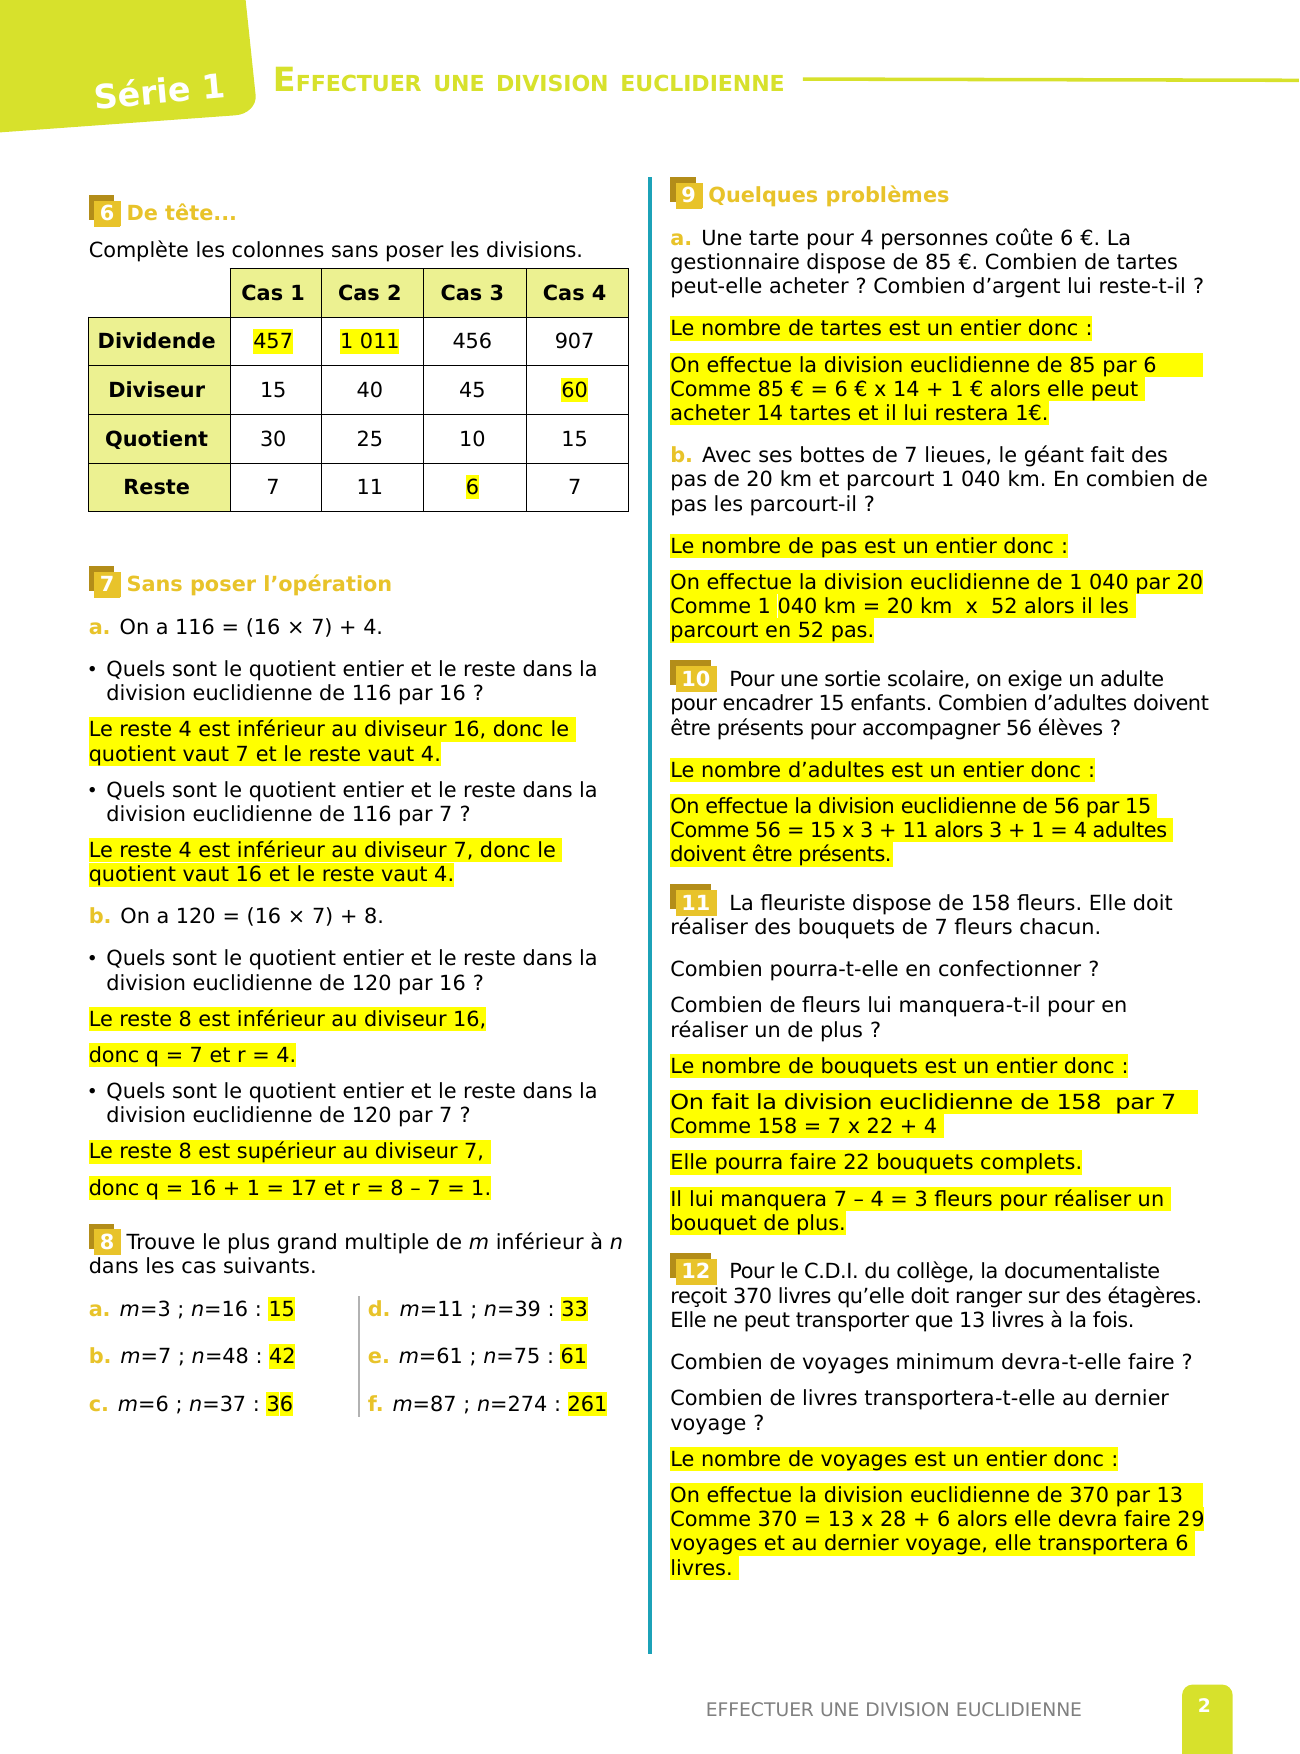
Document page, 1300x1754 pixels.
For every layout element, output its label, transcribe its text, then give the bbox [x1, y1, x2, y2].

table_header Cas 2 [322, 269, 423, 317]
table_cell Dividende [89, 318, 230, 365]
subtitle Combien de fleurs lui manquera‑t‑il pour en réaliser un de plus ? [670, 993, 1205, 1042]
subtitle Le nombre de tartes est un entier donc : [1092, 316, 1205, 341]
table_cell 907 [527, 318, 628, 365]
subtitle Le reste 4 est inférieur au diviseur 16, donc le quotient vaut 7 et le reste vaut 4. [283, 742, 434, 766]
list m=7 ; n=48 : 42 [88, 1344, 269, 1369]
table_cell 25 [322, 415, 423, 463]
table_cell 15 [527, 415, 628, 463]
list m=61 ; n=75 : 61 [587, 1344, 629, 1369]
list m=87 ; n=274 : 261 [607, 1392, 629, 1416]
list m=11 ; n=39 : 33 [588, 1297, 629, 1321]
table_cell Quotient [89, 415, 230, 463]
list m=6 ; n=37 : 36 [88, 1392, 266, 1416]
list La fleuriste dispose de 158 fleurs. Elle doit réaliser des bouquets de 7 fleurs chacun. [670, 884, 1211, 939]
subtitle De tête... [114, 195, 629, 226]
list m=3 ; n=16 : 15 [295, 1297, 350, 1321]
subtitle Le nombre de bouquets est un entier donc : [1128, 1054, 1205, 1078]
subtitle On effectue la division euclidienne de 56 par 15 Comme 56 = 15 x 3 + 11 alors 3 + 1 = 4 adultes doivent être présents. [893, 794, 1205, 867]
table_cell 15 [231, 366, 321, 414]
subtitle Le nombre d’adultes est un entier donc : [1095, 758, 1205, 782]
list m=3 ; n=16 : 15 [88, 1297, 268, 1321]
subtitle Combien pourra‑t‑elle en confectionner ? [670, 957, 1205, 982]
table_header [89, 268, 230, 317]
subtitle On effectue la division euclidienne de 370 par 13 Comme 370 = 13 x 28 + 6 alors elle devra faire 29 voyages et au dernier voyage, elle transportera 6 livres. [739, 1483, 1205, 1580]
subtitle Le nombre de voyages est un entier donc : [1118, 1447, 1205, 1471]
subtitle donc q = 16 + 1 = 17 et r = 8 – 7 = 1. [491, 1176, 623, 1200]
subtitle Combien de livres transportera‑t‑elle au dernier voyage ? [670, 1386, 1205, 1435]
list m=6 ; n=37 : 36 [293, 1392, 350, 1416]
subtitle Le reste 4 est inférieur au diviseur 16, donc le quotient vaut 7 et le reste vaut 4. [441, 717, 623, 766]
subtitle Le reste 4 est inférieur au diviseur 7, donc le quotient vaut 16 et le reste vaut 4. [88, 838, 623, 887]
table_cell 30 [231, 415, 321, 463]
subtitle Quels sont le quotient entier et le reste dans la division euclidienne de 120 par 7 ? [88, 1079, 623, 1128]
list On a 120 = (16 × 7) + 8. [88, 904, 629, 929]
table_cell 6 [424, 464, 526, 511]
subtitle Quelques problèmes [696, 177, 1211, 208]
table_cell Diviseur [89, 366, 230, 414]
list Pour une sortie scolaire, on exige un adulte pour encadrer 15 enfants. Combien d’adultes doivent être présents pour accompagner 56 élèves ? [670, 660, 1211, 740]
subtitle Le nombre de pas est un entier donc : [1068, 534, 1205, 558]
table_cell 7 [527, 464, 628, 511]
subtitle On effectue la division euclidienne de 85 par 6 Comme 85 € = 6 € x 14 + 1 € alors elle peut acheter 14 tartes et il lui restera 1€. [1049, 353, 1205, 425]
table_cell 11 [322, 464, 423, 511]
table_cell 40 [322, 366, 423, 414]
table_header Cas 4 [527, 269, 628, 317]
subtitle donc q = 7 et r = 4. [296, 1043, 623, 1067]
table_cell 7 [231, 464, 321, 511]
subtitle Elle pourra faire 22 bouquets complets. [670, 1150, 1205, 1175]
subtitle Le reste 4 est inférieur au diviseur 16, donc le quotient vaut 7 et le reste vaut 4. [88, 717, 249, 766]
table_header Cas 3 [424, 269, 526, 317]
subtitle Quels sont le quotient entier et le reste dans la division euclidienne de 120 par 16 ? [88, 946, 623, 995]
subtitle Quels sont le quotient entier et le reste dans la division euclidienne de 116 par 16 ? [88, 657, 623, 705]
subtitle Le reste 8 est inférieur au diviseur 16, [486, 1007, 623, 1031]
list On a 116 = (16 × 7) + 4. [88, 615, 629, 639]
table_header Cas 1 [231, 269, 321, 317]
subtitle On fait la division euclidienne de 158 par 7 Comme 158 = 7 x 22 + 4 [670, 1090, 1205, 1138]
subtitle Le reste 8 est supérieur au diviseur 7, [88, 1139, 623, 1164]
table_cell 45 [424, 366, 526, 414]
list Pour le C.D.I. du collège, la documentaliste reçoit 370 livres qu’elle doit ranger sur des étagères. Elle ne peut transporter que 13 livres à la fois. [670, 1253, 1211, 1332]
subtitle Complète les colonnes sans poser les divisions. [88, 238, 623, 262]
list m=7 ; n=48 : 42 [295, 1344, 350, 1369]
subtitle Sans poser l’opération [114, 566, 629, 597]
list m=87 ; n=274 : 261 [368, 1392, 568, 1416]
list m=61 ; n=75 : 61 [368, 1344, 560, 1369]
table_cell 10 [424, 415, 526, 463]
list Une tarte pour 4 personnes coûte 6 €. La gestion­naire dispose de 85 €. Combien de tartes peut-elle acheter ? Combien d’argent lui reste-t-il ? [670, 226, 1211, 299]
subtitle Trouve le plus grand multiple de m inférieur à n dans les cas suivants. [88, 1223, 629, 1279]
subtitle Quels sont le quotient entier et le reste dans la division euclidienne de 116 par 7 ? [88, 778, 623, 826]
table_cell 1 011 [322, 318, 423, 365]
table_cell 456 [424, 318, 526, 365]
list m=11 ; n=39 : 33 [368, 1297, 561, 1321]
table_cell 457 [231, 318, 321, 365]
subtitle Combien de voyages minimum devra‑t‑elle faire ? [670, 1350, 1205, 1374]
subtitle On effectue la division euclidienne de 1 040 par 20 Comme 1 040 km = 20 km x 52 alors il les parcourt en 52 pas. [874, 570, 1205, 643]
table_cell 60 [527, 366, 628, 414]
table_cell Reste [89, 464, 230, 511]
list Avec ses bottes de 7 lieues, le géant fait des pas de 20 km et parcourt 1 040 km. En combien de pas les parcourt-il ? [670, 443, 1211, 516]
subtitle Il lui manquera 7 – 4 = 3 fleurs pour réaliser un bouquet de plus. [670, 1187, 1205, 1235]
